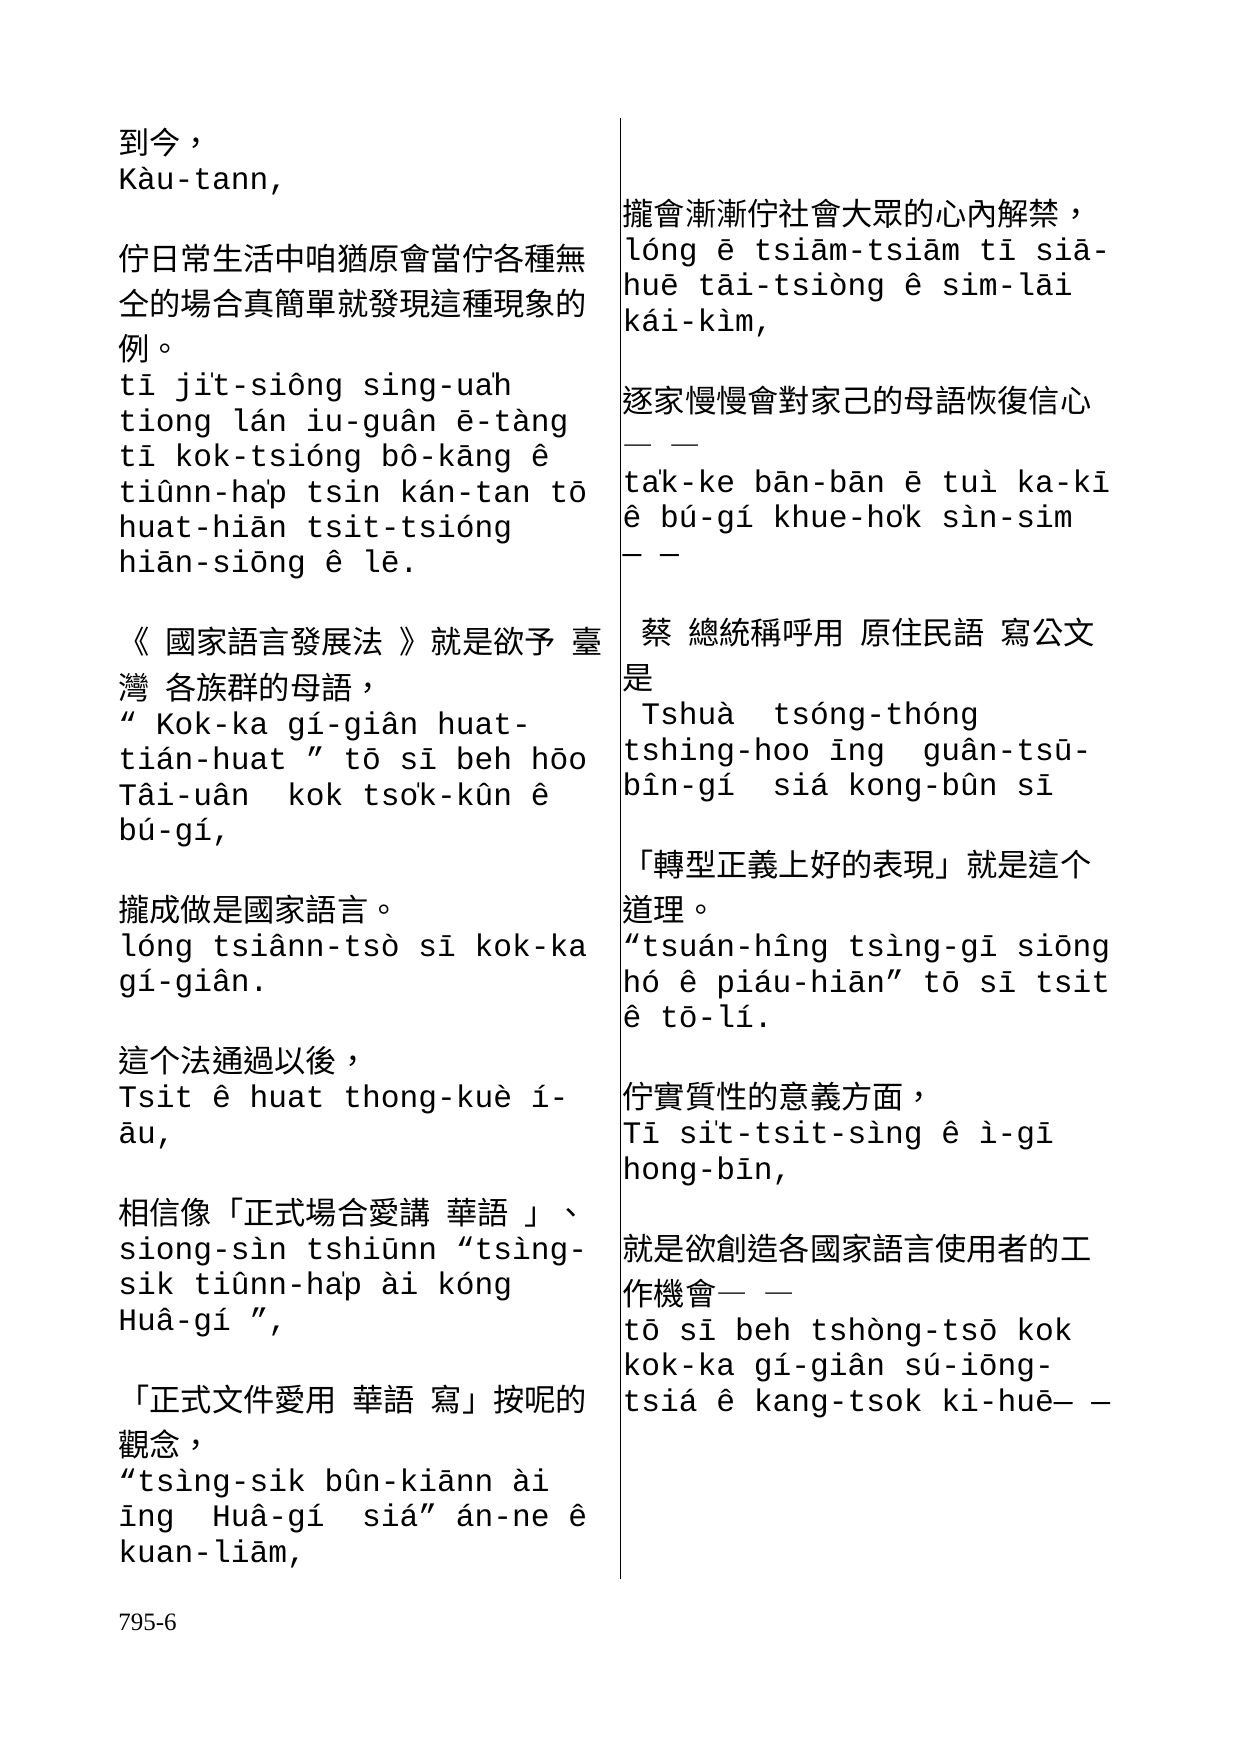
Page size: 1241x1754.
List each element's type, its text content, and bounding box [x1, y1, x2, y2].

text 《 國家語言發展法 》就是欲予 臺灣 各族群的母語， [118, 618, 618, 708]
text Tshuà tsóng-thóng tshing-hoo īng guân-tsū-bîn-gí siá kong-bûn sī [622, 699, 1122, 805]
text 這个法通過以後， [118, 1037, 618, 1082]
text 「正式文件愛用 華語 寫」按呢的觀念， [118, 1375, 618, 1465]
text lóng tsiânn-tsò sī kok-ka gí-giân. [118, 930, 618, 1001]
text 攏會漸漸佇社會大眾的心內解禁， [622, 189, 1122, 234]
text “tsìng-sik bûn-kiānn ài īng Huâ-gí siá” án-ne ê kuan-liām, [118, 1465, 618, 1572]
text siong-sìn tshiūnn “tsìng-sik tiûnn-ha̍p ài kóng Huâ-gí ”, [118, 1233, 618, 1339]
text tī ji̍t-siông sing-ua̍h tiong lán iu-guân ē-tàng tī kok-tsióng bô-kāng ê tiûnn-ha̍p tsin kán-tan tō huat-hiān tsit-tsióng hiān-siōng ê lē. [118, 370, 618, 582]
text Kàu-tann, [118, 163, 618, 199]
text Tī si̍t-tsit-sìng ê ì-gī hong-bīn, [622, 1118, 1122, 1188]
text 到今， [118, 118, 618, 163]
text “ Kok-ka gí-giân huat-tián-huat ” tō sī beh hōo Tâi-uân kok tso̍k-kûn ê bú-gí, [118, 708, 618, 850]
text 佇日常生活中咱猶原會當佇各種無仝的場合真簡單就發現這種現象的例。 [118, 234, 618, 370]
text 「轉型正義上好的表現」就是這个道理。 [622, 840, 1122, 931]
text 佇實質性的意義方面， [622, 1072, 1122, 1118]
text 蔡 總統稱呼用 原住民語 寫公文是 [622, 608, 1122, 699]
text 就是欲創造各國家語言使用者的工作機會— — [622, 1224, 1122, 1314]
text lóng ē tsiām-tsiām tī siā-huē tāi-tsiòng ê sim-lāi kái-kìm, [622, 234, 1122, 340]
text 逐家慢慢會對家己的母語恢復信心— — [622, 376, 1122, 466]
text tō sī beh tshòng-tsō kok kok-ka gí-giân sú-iōng-tsiá ê kang-tsok ki-huē— — [622, 1314, 1122, 1421]
text 相信像「正式場合愛講 華語 」、 [118, 1188, 618, 1233]
text “tsuán-hîng tsìng-gī siōng hó ê piáu-hiān” tō sī tsit ê tō-lí. [622, 931, 1122, 1037]
text ta̍k-ke bān-bān ē tuì ka-kī ê bú-gí khue-ho̍k sìn-sim— — [622, 466, 1122, 572]
text Tsit ê huat thong-kuè í-āu, [118, 1082, 618, 1153]
text 攏成做是國家語言。 [118, 885, 618, 930]
